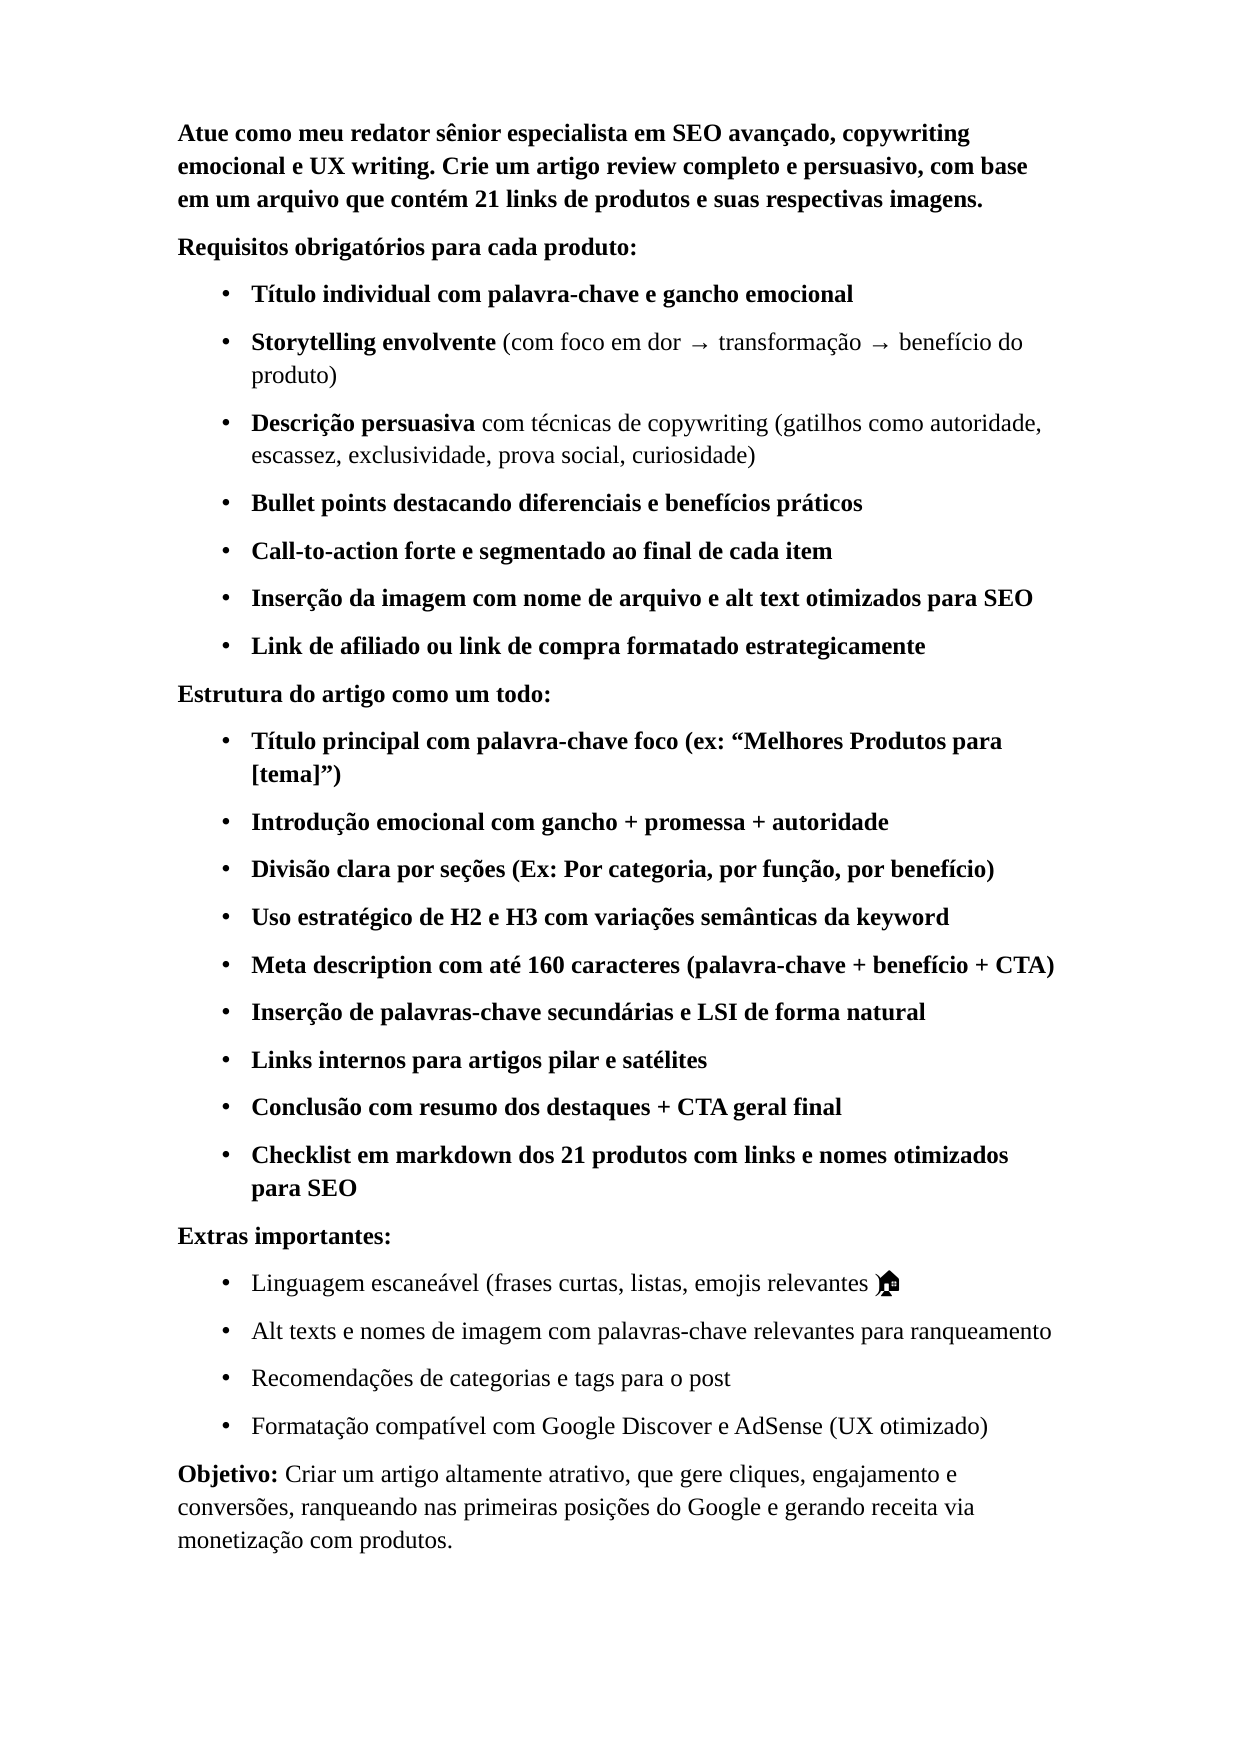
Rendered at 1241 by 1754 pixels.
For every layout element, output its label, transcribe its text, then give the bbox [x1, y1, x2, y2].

list Descrição persuasiva com técnicas de copywriting (gatilhos como autoridade, escassez, exclusividade, prova social, curiosidade) [222, 408, 1063, 469]
list Checklist em markdown dos 21 produtos com links e nomes otimizados para SEO [222, 1140, 1063, 1202]
list Introdução emocional com gancho + promessa + autoridade [222, 807, 1063, 836]
list Link de afiliado ou link de compra formatado estrategicamente [222, 631, 1063, 660]
list Conclusão com resumo dos destaques + CTA geral final [222, 1092, 1063, 1121]
list Título principal com palavra-chave foco (ex: “Melhores Produtos para [tema]”) [222, 726, 1063, 788]
list Inserção da imagem com nome de arquivo e alt text otimizados para SEO [222, 583, 1063, 612]
text Atue como meu redator sênior especialista em SEO avançado, copywriting emocional e UX writing. Crie um artigo review completo e persuasivo, com base em um arquivo que contém 21 links de produtos e suas respectivas imagens. [177, 118, 1063, 213]
list Alt texts e nomes de imagem com palavras-chave relevantes para ranqueamento [222, 1316, 1063, 1345]
text Objetivo: Criar um artigo altamente atrativo, que gere cliques, engajamento e conversões, ranqueando nas primeiras posições do Google e gerando receita via monetização com produtos. [177, 1459, 1063, 1553]
list Meta description com até 160 caracteres (palavra-chave + benefício + CTA) [222, 950, 1063, 978]
list Título individual com palavra-chave e gancho emocional [222, 279, 1063, 308]
list Recomendações de categorias e tags para o post [222, 1363, 1063, 1392]
list Formatação compatível com Google Discover e AdSense (UX otimizado) [222, 1411, 1063, 1440]
list Call-to-action forte e segmentado ao final de cada item [222, 536, 1063, 564]
list Inserção de palavras-chave secundárias e LSI de forma natural [222, 997, 1063, 1026]
list Divisão clara por seções (Ex: Por categoria, por função, por benefício) [222, 854, 1063, 883]
text Estrutura do artigo como um todo: [177, 679, 1063, 707]
text Extras importantes: [177, 1221, 1063, 1249]
text Requisitos obrigatórios para cada produto: [177, 232, 1063, 261]
list Storytelling envolvente (com foco em dor → transformação → benefício do produto) [222, 327, 1063, 389]
list Linguagem escaneável (frases curtas, listas, emojis relevantes 🛒✨🏠) [222, 1268, 1063, 1297]
list Bullet points destacando diferenciais e benefícios práticos [222, 488, 1063, 517]
list Links internos para artigos pilar e satélites [222, 1045, 1063, 1074]
list Uso estratégico de H2 e H3 com variações semânticas da keyword [222, 902, 1063, 931]
